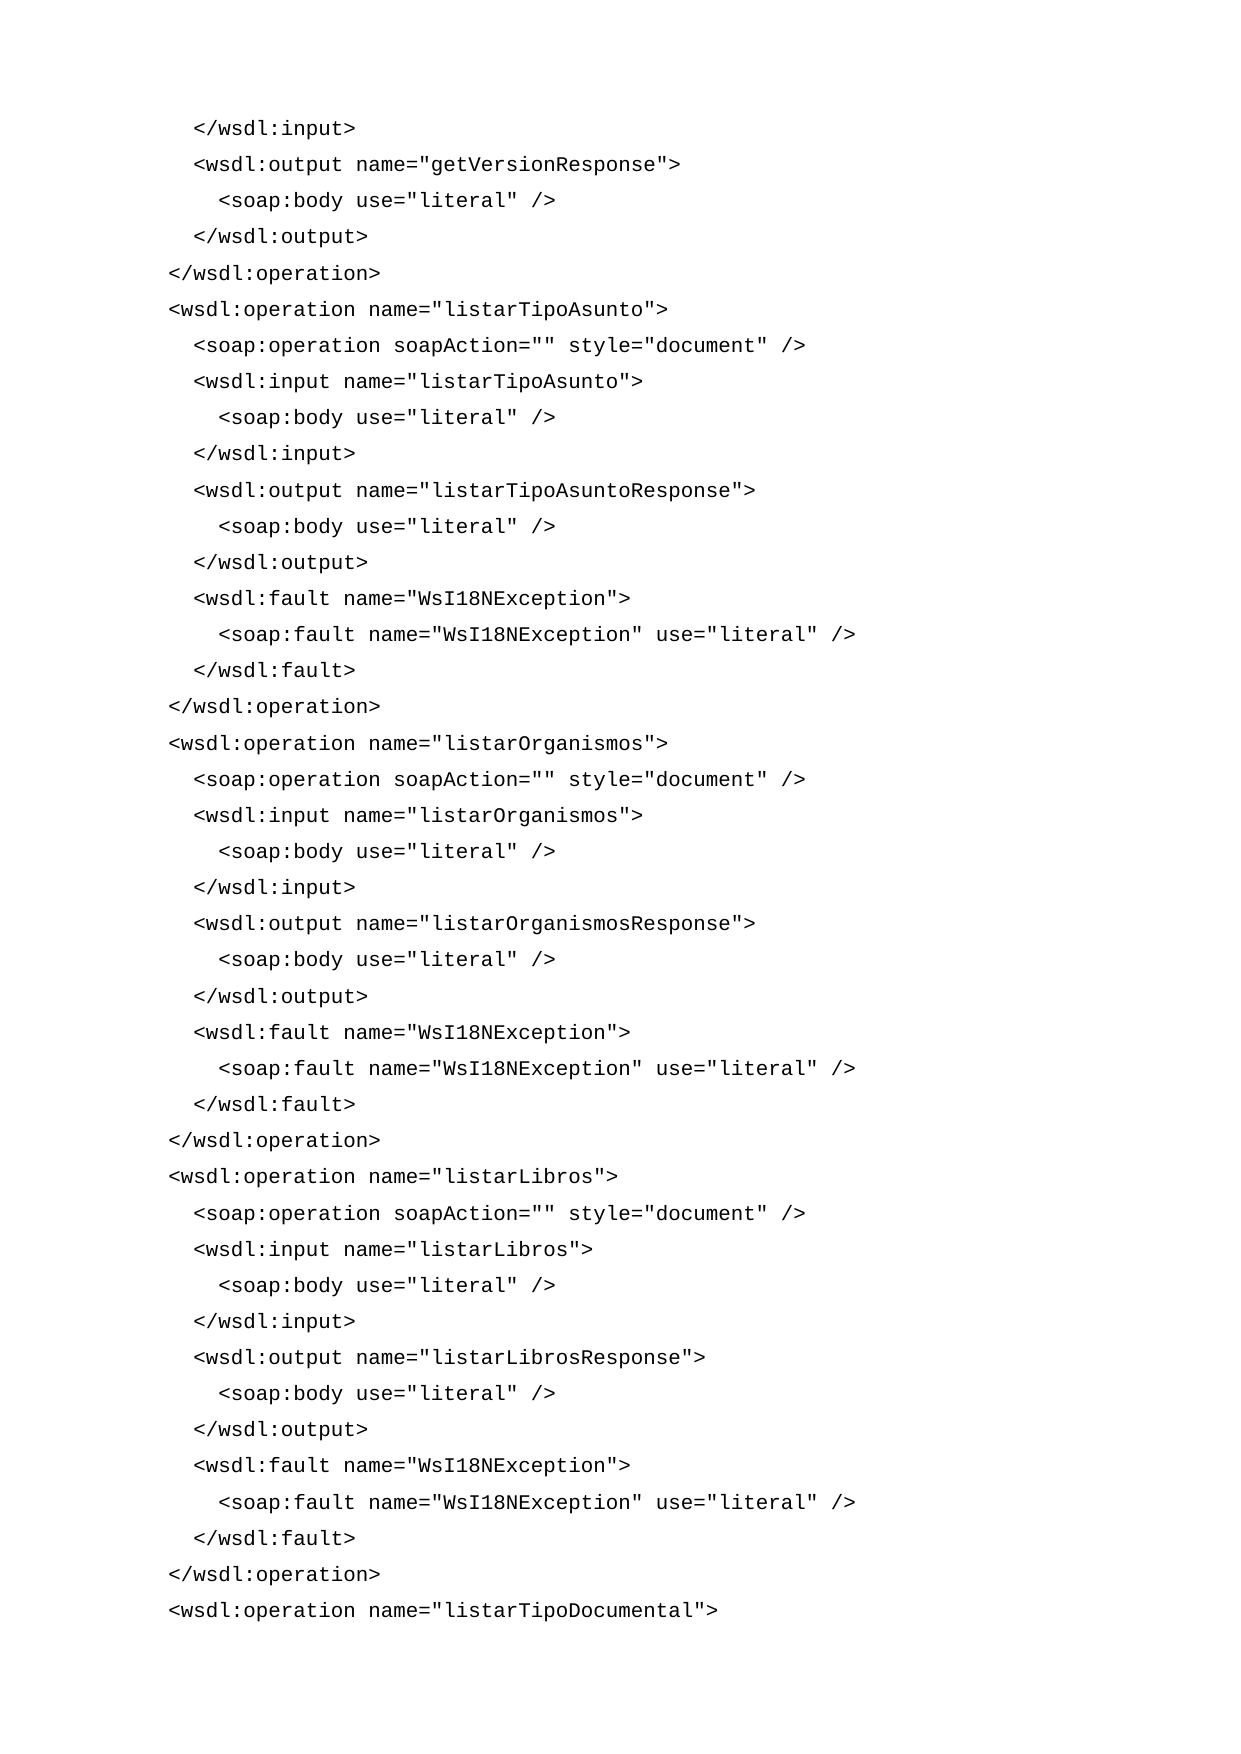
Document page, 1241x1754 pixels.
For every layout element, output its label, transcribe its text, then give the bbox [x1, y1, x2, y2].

text <wsdl:fault name="WsI18NException"> [118, 588, 1122, 612]
text </wsdl:operation> [118, 1130, 1122, 1154]
text <soap:operation soapAction="" style="document" /> [118, 335, 1122, 359]
text </wsdl:output> [118, 986, 1122, 1009]
text </wsdl:output> [118, 552, 1122, 576]
text <wsdl:operation name="listarLibros"> [118, 1166, 1122, 1190]
text <wsdl:operation name="listarTipoAsunto"> [118, 299, 1122, 322]
text <soap:operation soapAction="" style="document" /> [118, 769, 1122, 792]
text <soap:operation soapAction="" style="document" /> [118, 1202, 1122, 1226]
text <soap:body use="literal" /> [118, 1275, 1122, 1298]
text <soap:fault name="WsI18NException" use="literal" /> [118, 1058, 1122, 1082]
text <wsdl:output name="listarLibrosResponse"> [118, 1347, 1122, 1371]
text <wsdl:input name="listarOrganismos"> [118, 805, 1122, 828]
text <wsdl:output name="listarOrganismosResponse"> [118, 913, 1122, 937]
text <wsdl:operation name="listarOrganismos"> [118, 733, 1122, 756]
text </wsdl:output> [118, 1419, 1122, 1443]
text </wsdl:operation> [118, 1564, 1122, 1588]
text <soap:body use="literal" /> [118, 841, 1122, 865]
text </wsdl:output> [118, 227, 1122, 250]
text <wsdl:output name="getVersionResponse"> [118, 154, 1122, 178]
text </wsdl:input> [118, 1311, 1122, 1334]
text <wsdl:operation name="listarTipoDocumental"> [118, 1600, 1122, 1624]
text <wsdl:fault name="WsI18NException"> [118, 1022, 1122, 1045]
text <soap:body use="literal" /> [118, 190, 1122, 214]
text <soap:body use="literal" /> [118, 516, 1122, 539]
text </wsdl:input> [118, 877, 1122, 901]
text <wsdl:input name="listarLibros"> [118, 1239, 1122, 1262]
text <soap:fault name="WsI18NException" use="literal" /> [118, 1492, 1122, 1515]
text <wsdl:output name="listarTipoAsuntoResponse"> [118, 479, 1122, 503]
text </wsdl:fault> [118, 1528, 1122, 1551]
text </wsdl:fault> [118, 660, 1122, 684]
text </wsdl:input> [118, 443, 1122, 467]
text <soap:body use="literal" /> [118, 1383, 1122, 1407]
text <wsdl:fault name="WsI18NException"> [118, 1456, 1122, 1479]
text <soap:body use="literal" /> [118, 949, 1122, 973]
text <soap:body use="literal" /> [118, 407, 1122, 431]
text </wsdl:input> [118, 118, 1122, 142]
text </wsdl:operation> [118, 696, 1122, 720]
text </wsdl:operation> [118, 263, 1122, 286]
text <wsdl:input name="listarTipoAsunto"> [118, 371, 1122, 395]
text <soap:fault name="WsI18NException" use="literal" /> [118, 624, 1122, 648]
text </wsdl:fault> [118, 1094, 1122, 1118]
